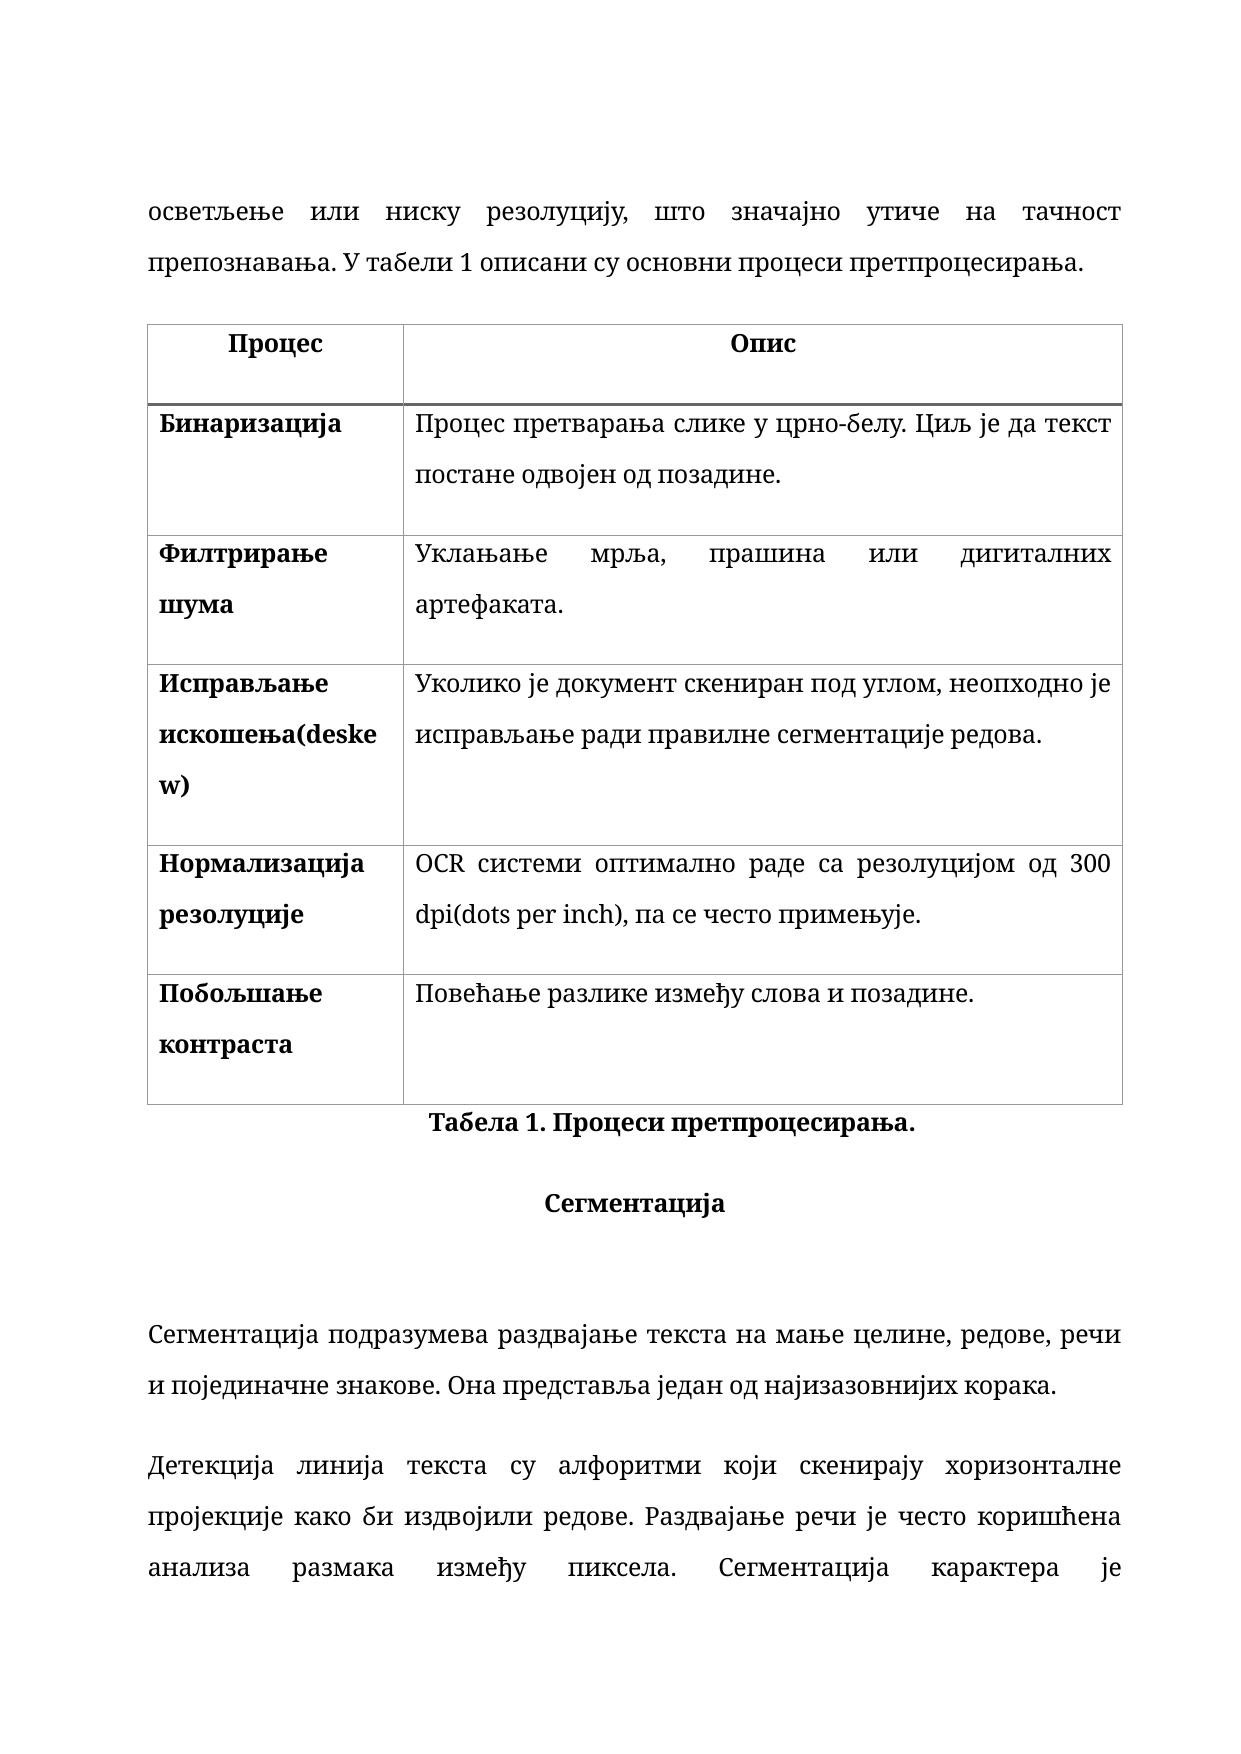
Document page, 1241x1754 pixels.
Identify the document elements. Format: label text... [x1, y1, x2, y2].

table_cell Уклањање мрља, прашина или дигиталних артефаката. [404, 536, 1122, 664]
table_cell Исправљање искошења(deskew) [148, 665, 403, 845]
subtitle Сегментација [148, 1185, 1122, 1219]
table_cell Бинаризација [148, 406, 403, 534]
table_cell Нормализација резолуције [148, 846, 403, 974]
table_header Опис [404, 325, 1122, 403]
text осветљење или ниску резолуцију, што значајно утиче на тачност препознавања. У табели 1 описани су основни процеси претпроцесирања. [148, 193, 1122, 278]
table_cell Процес претварања слике у црно-белу. Циљ је да текст постане одвојен од позадине. [404, 406, 1122, 534]
table_header Процес [148, 325, 403, 403]
text Детекција линија текста су алфоритми који скенирају хоризонталне пројекције како би издвојили редове. Раздвајање речи је често коришћена анализа размака између пиксела. Сегментација карактера је [148, 1448, 1122, 1584]
table_cell Филтрирање шума [148, 536, 403, 664]
text Сегментација подразумева раздвајање текста на мање целине, редове, речи и појединачне знакове. Она представља један од најизазовнијих корака. [148, 1316, 1122, 1402]
text Табела 1. Процеси претпроцесирања. [223, 1105, 1122, 1139]
table_cell OCR системи оптимално раде са резолуцијом од 300 dpi(dots per inch), па се често примењује. [404, 846, 1122, 974]
table_cell Повећање разлике између слова и позадине. [404, 975, 1122, 1104]
table_cell Уколико је документ скениран под углом, неопходно је исправљање ради правилне сегментације редова. [404, 665, 1122, 845]
table_cell Побољшање контраста [148, 975, 403, 1104]
